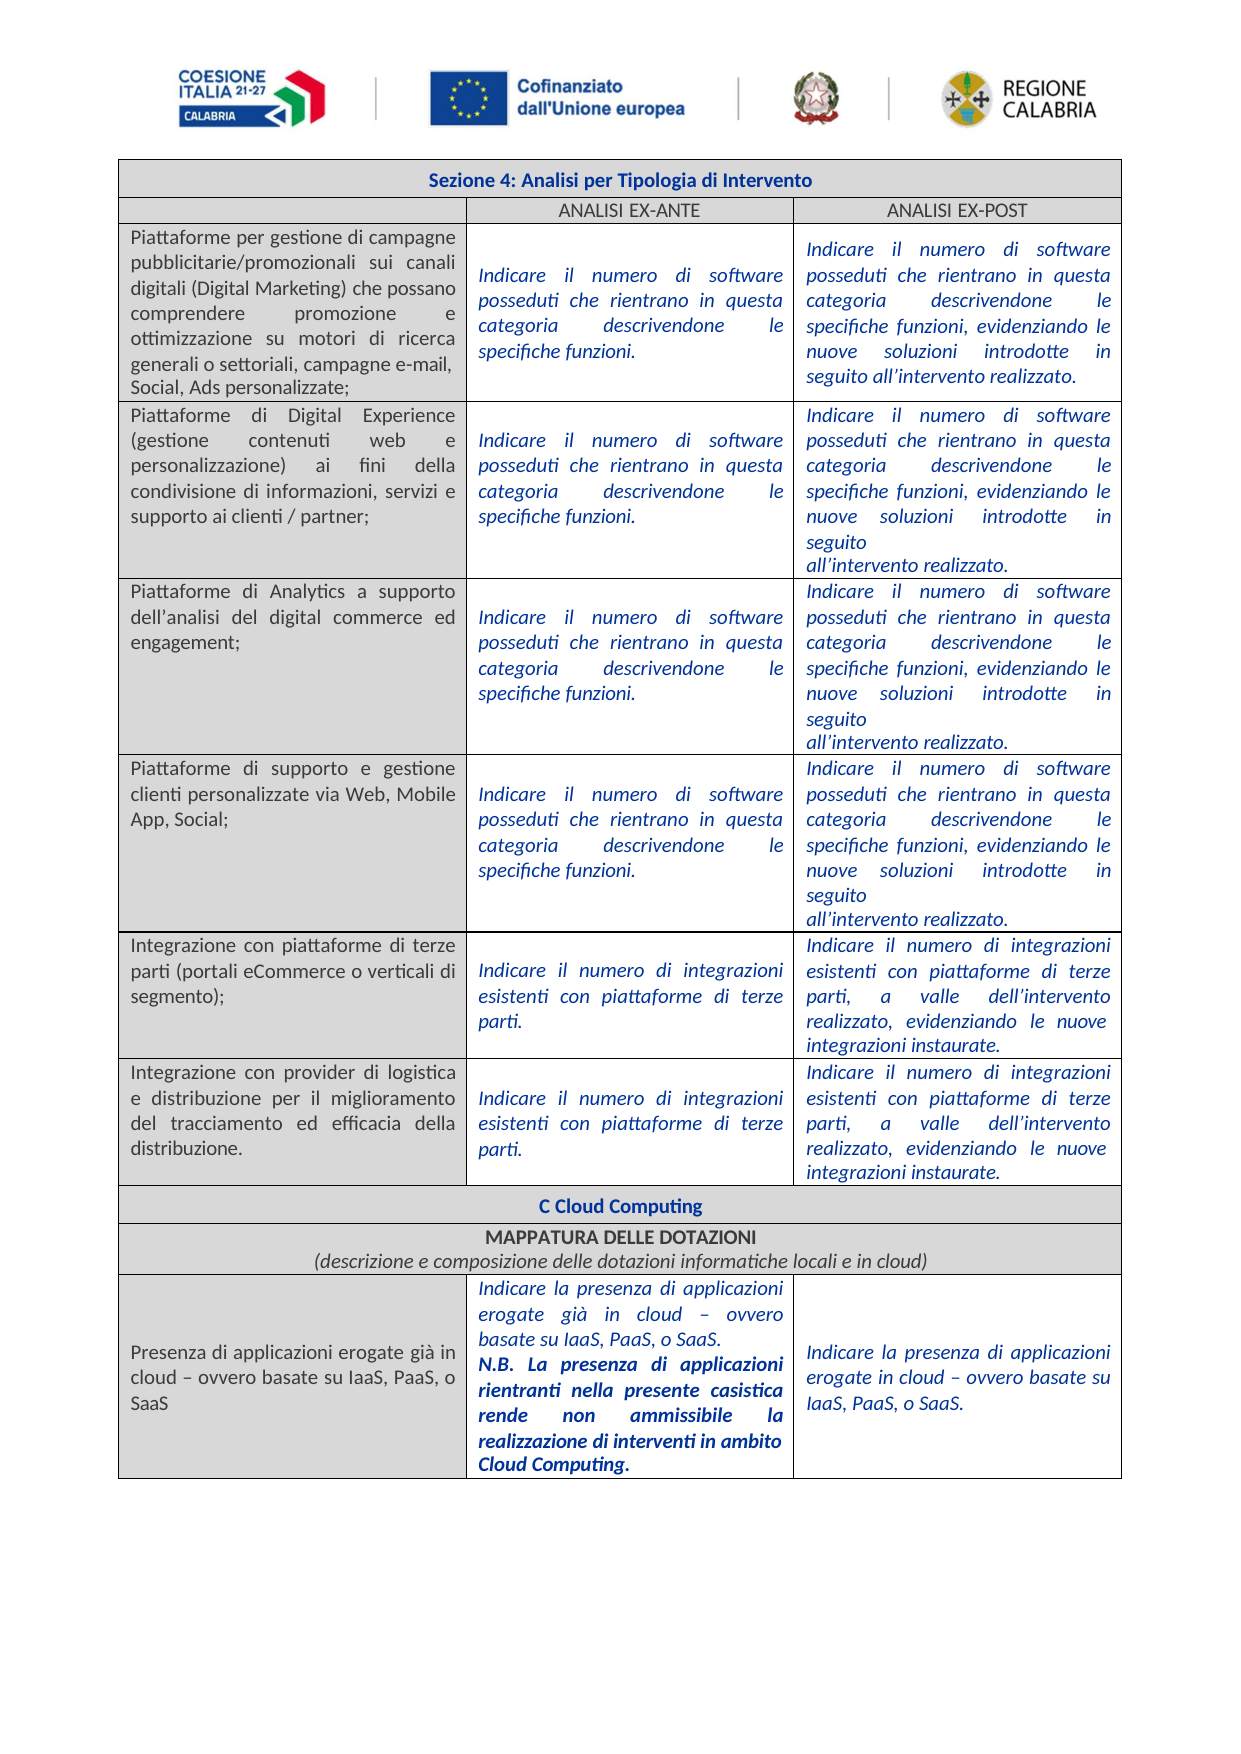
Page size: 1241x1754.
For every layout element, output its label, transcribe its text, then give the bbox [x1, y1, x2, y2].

table_cell Indicare il numero di software posseduti che rientrano in questa categoria descrivendone le specifiche funzioni, evidenziando le nuove soluzioni introdotte in seguito all’intervento realizzato. [794, 224, 1121, 401]
table_cell Integrazione con provider di logistica e distribuzione per il miglioramento del tracciamento ed efficacia della distribuzione. [119, 1059, 466, 1185]
table_cell Indicare il numero di software posseduti che rientrano in questa categoria descrivendone le specifiche funzioni. [467, 755, 793, 931]
table_cell Presenza di applicazioni erogate già in cloud – ovvero basate su IaaS, PaaS, o SaaS [119, 1275, 466, 1478]
table_cell Piattaforme di Digital Experience (gestione contenuti web e personalizzazione) ai fini della condivisione di informazioni, servizi e supporto ai clienti / partner; [119, 402, 466, 578]
table_cell Indicare la presenza di applicazioni erogate in cloud – ovvero basate su IaaS, PaaS, o SaaS. [794, 1275, 1121, 1478]
table_cell C Cloud Computing [119, 1186, 1121, 1223]
table_cell Indicare la presenza di applicazioni erogate già in cloud – ovvero basate su IaaS, PaaS, o SaaS. N.B. La presenza di applicazioni rientranti nella presente casistica rende non ammissibile la realizzazione di interventi in ambito Cloud Computing. [467, 1275, 793, 1478]
table_cell Integrazione con piattaforme di terze parti (portali eCommerce o verticali di segmento); [119, 933, 466, 1058]
table_cell Indicare il numero di software posseduti che rientrano in questa categoria descrivendone le specifiche funzioni. [467, 402, 793, 578]
table_cell Indicare il numero di software posseduti che rientrano in questa categoria descrivendone le specifiche funzioni, evidenziando le nuove soluzioni introdotte in seguito all’intervento realizzato. [794, 402, 1121, 578]
table_cell MAPPATURA DELLE DOTAZIONI (descrizione e composizione delle dotazioni informatiche locali e in cloud) [119, 1224, 1121, 1274]
table_cell Piattaforme di Analytics a supporto dell’analisi del digital commerce ed engagement; [119, 579, 466, 754]
table_cell Indicare il numero di software posseduti che rientrano in questa categoria descrivendone le specifiche funzioni. [467, 579, 793, 754]
picture [173, 67, 1098, 132]
table_cell Indicare il numero di integrazioni esistenti con piattaforme di terze parti. [467, 1059, 793, 1185]
table_cell Indicare il numero di software posseduti che rientrano in questa categoria descrivendone le specifiche funzioni, evidenziando le nuove soluzioni introdotte in seguito all’intervento realizzato. [794, 755, 1121, 931]
table_cell Indicare il numero di software posseduti che rientrano in questa categoria descrivendone le specifiche funzioni. [467, 224, 793, 401]
table_cell Piattaforme per gestione di campagne pubblicitarie/promozionali sui canali digitali (Digital Marketing) che possano comprendere promozione e ottimizzazione su motori di ricerca generali o settoriali, campagne e-mail, Social, Ads personalizzate; [119, 224, 466, 401]
table_cell Indicare il numero di software posseduti che rientrano in questa categoria descrivendone le specifiche funzioni, evidenziando le nuove soluzioni introdotte in seguito all’intervento realizzato. [794, 579, 1121, 754]
table_cell Indicare il numero di integrazioni esistenti con piattaforme di terze parti, a valle dell’intervento realizzato, evidenziando le nuove integrazioni instaurate. [794, 933, 1121, 1058]
table_cell [119, 198, 466, 223]
table_cell Indicare il numero di integrazioni esistenti con piattaforme di terze parti. [467, 933, 793, 1058]
table_cell Indicare il numero di integrazioni esistenti con piattaforme di terze parti, a valle dell’intervento realizzato, evidenziando le nuove integrazioni instaurate. [794, 1059, 1121, 1185]
table_cell ANALISI EX-ANTE [467, 198, 793, 223]
table_cell Piattaforme di supporto e gestione clienti personalizzate via Web, Mobile App, Social; [119, 755, 466, 931]
table_cell ANALISI EX-POST [794, 198, 1121, 223]
table_header Sezione 4: Analisi per Tipologia di Intervento [119, 160, 1121, 197]
